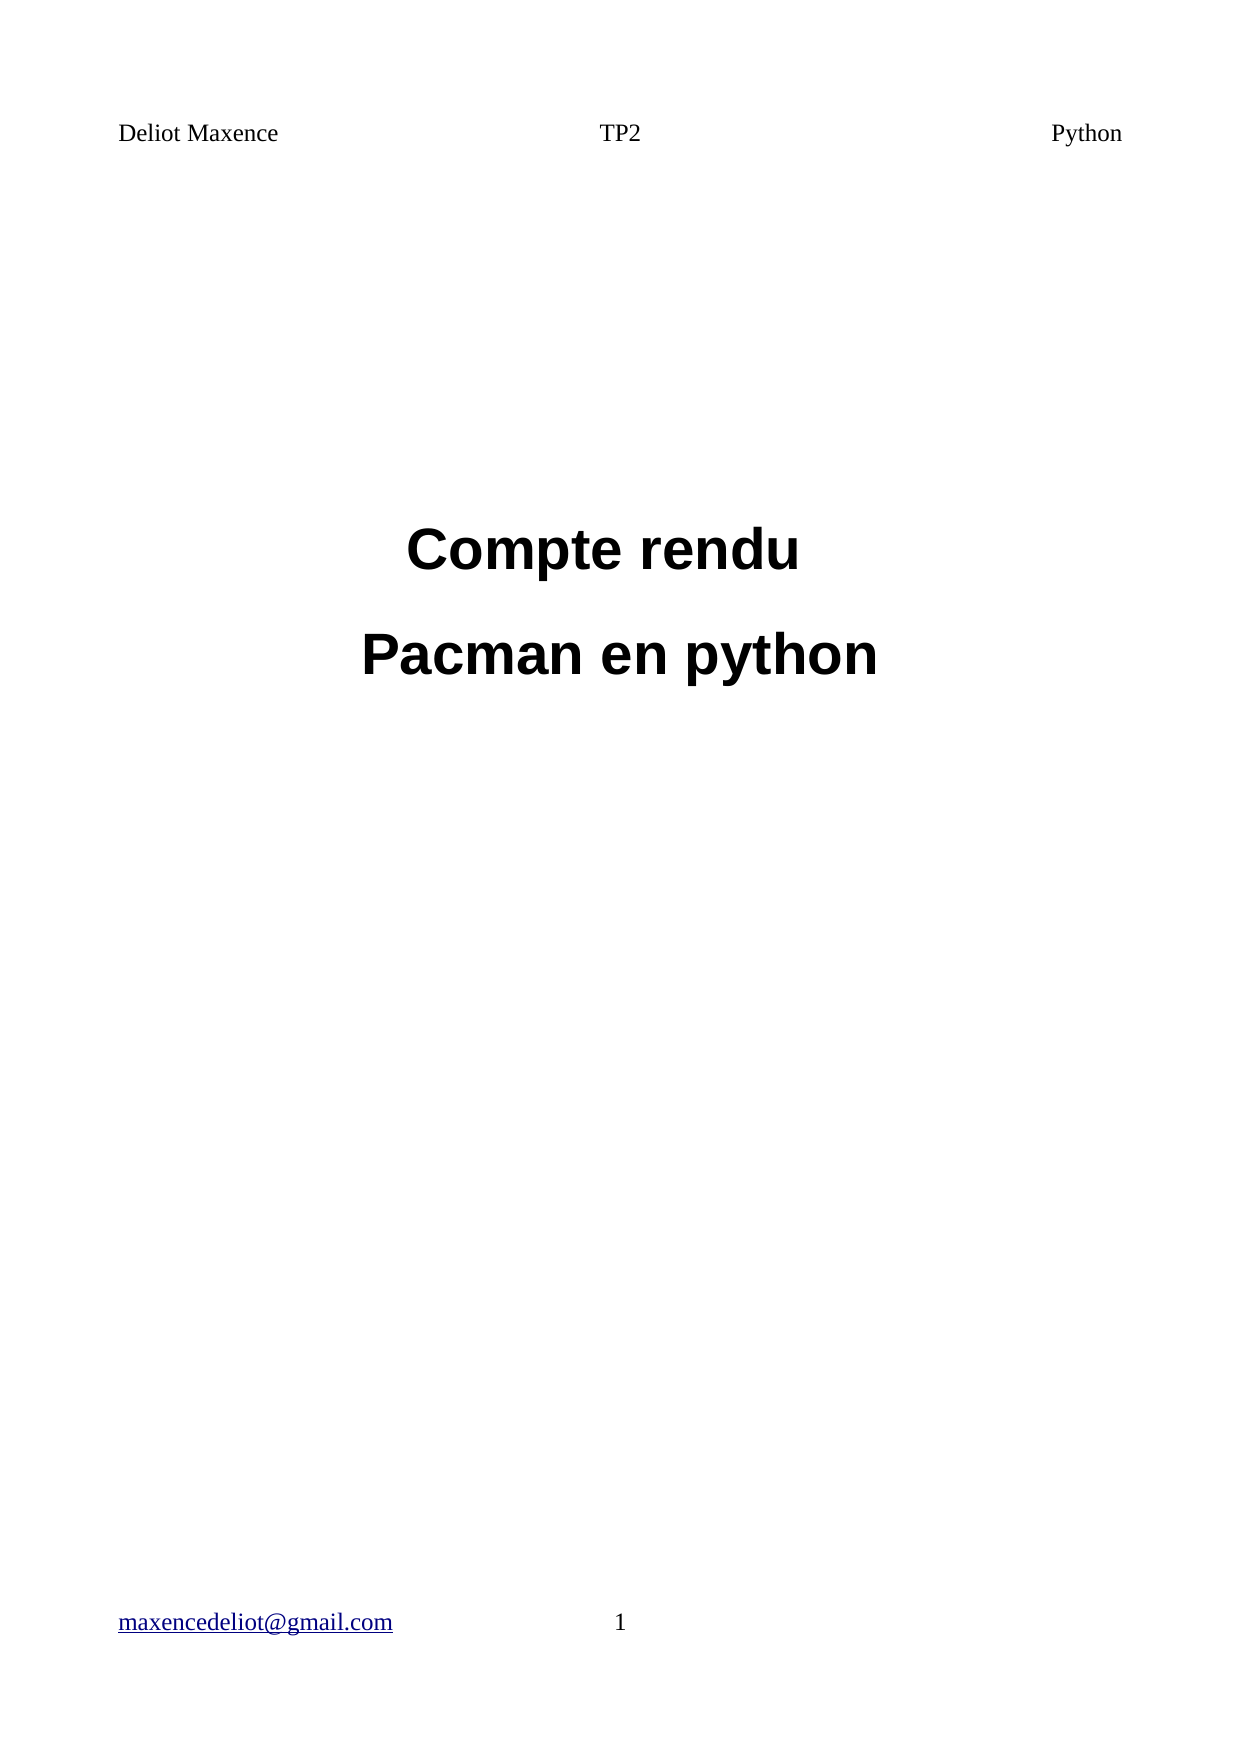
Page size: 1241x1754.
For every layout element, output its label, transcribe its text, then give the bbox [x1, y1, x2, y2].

title Compte rendu [118, 515, 1122, 582]
title Pacman en python [118, 620, 1122, 687]
